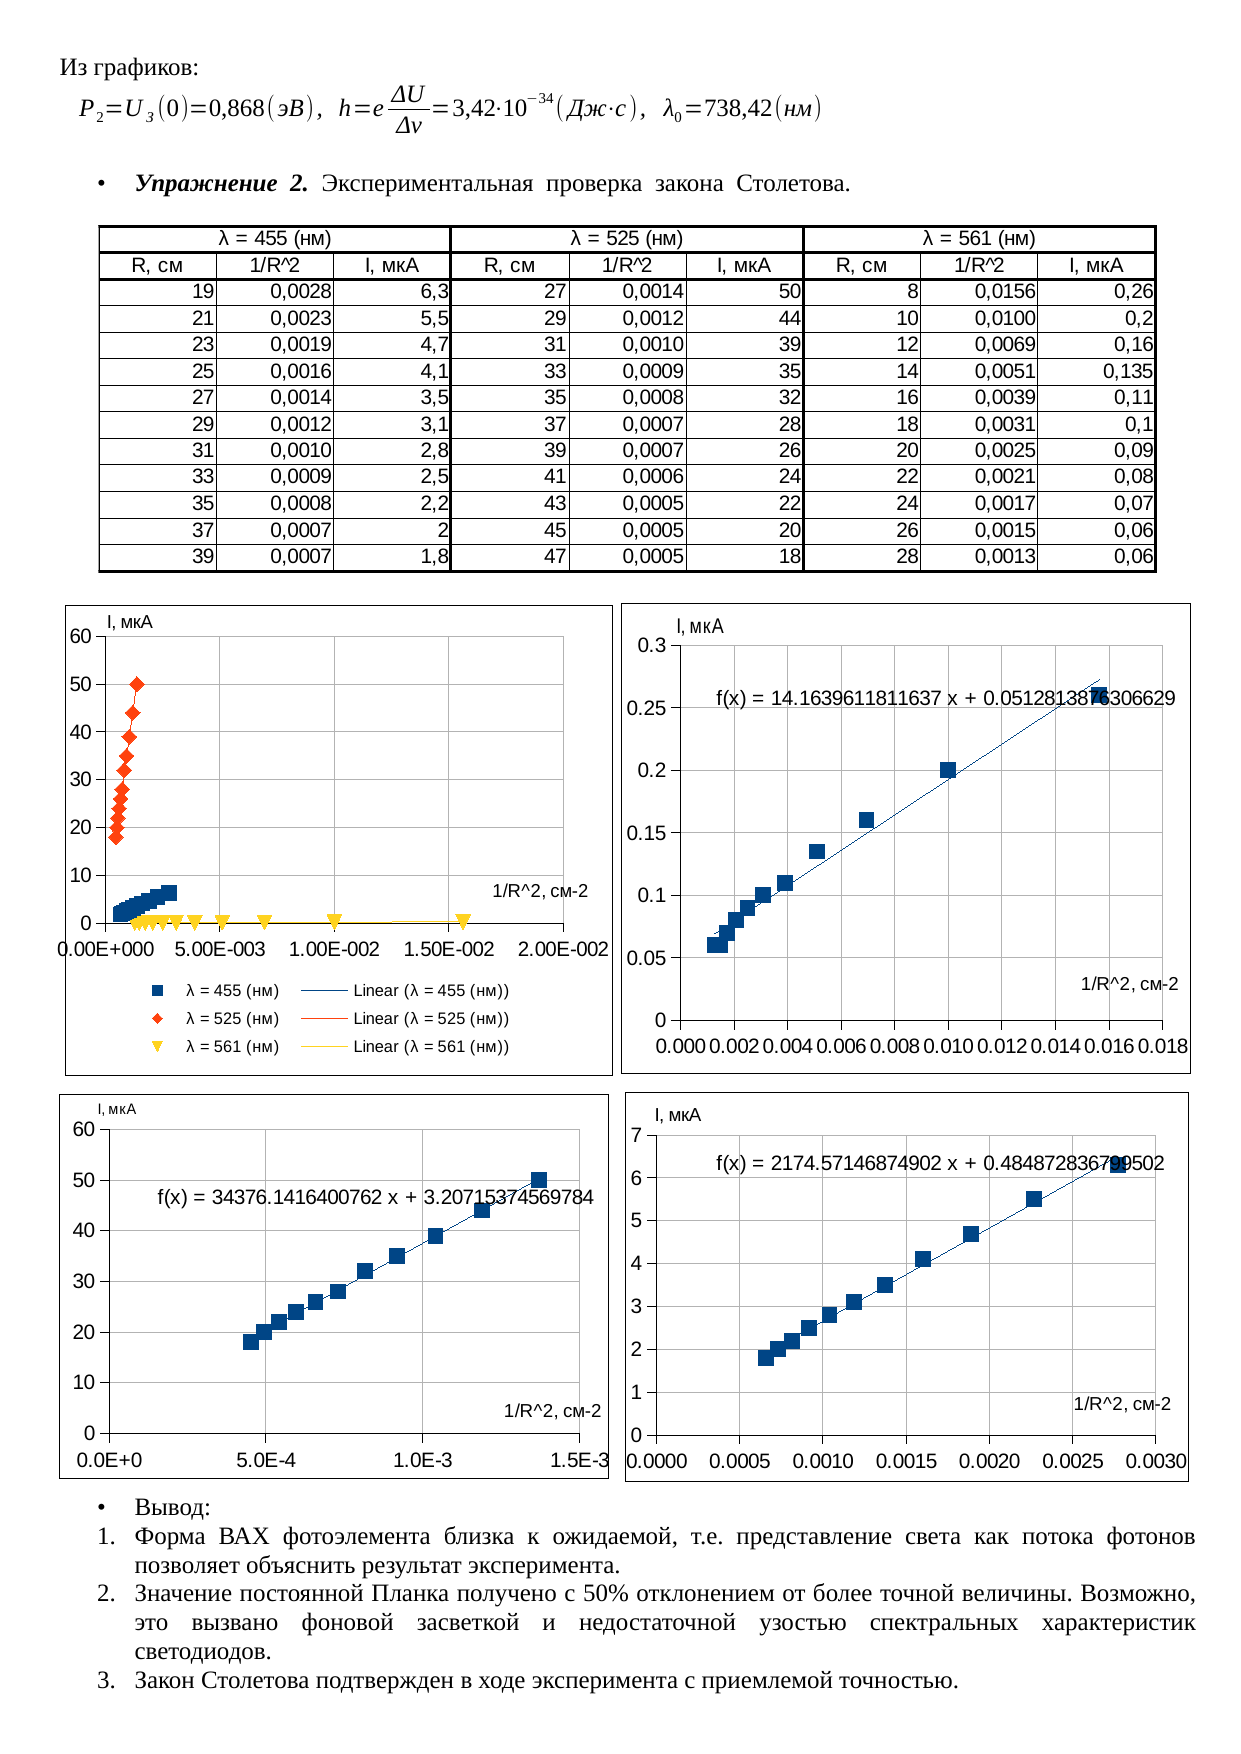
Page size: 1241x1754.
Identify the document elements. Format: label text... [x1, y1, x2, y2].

list Закон Столетова подтвержден в ходе эксперимента с приемлемой точностью. [97, 1665, 1197, 1693]
text Из графиков: [59, 52, 1197, 80]
list Вывод: [97, 1492, 1197, 1521]
list Значение постоянной Планка получено с 50% отклонением от более точной величины. Возможно, это вызвано фоновой засветкой и недостаточной узостью спектральных характеристик светодиодов. [97, 1578, 1197, 1665]
list Упражнение 2. Экспериментальная проверка закона Столетова. [97, 168, 1197, 197]
list Форма ВАХ фотоэлемента близка к ожидаемой, т.е. представление света как потока фотонов позволяет объяснить результат эксперимента. [97, 1521, 1197, 1578]
